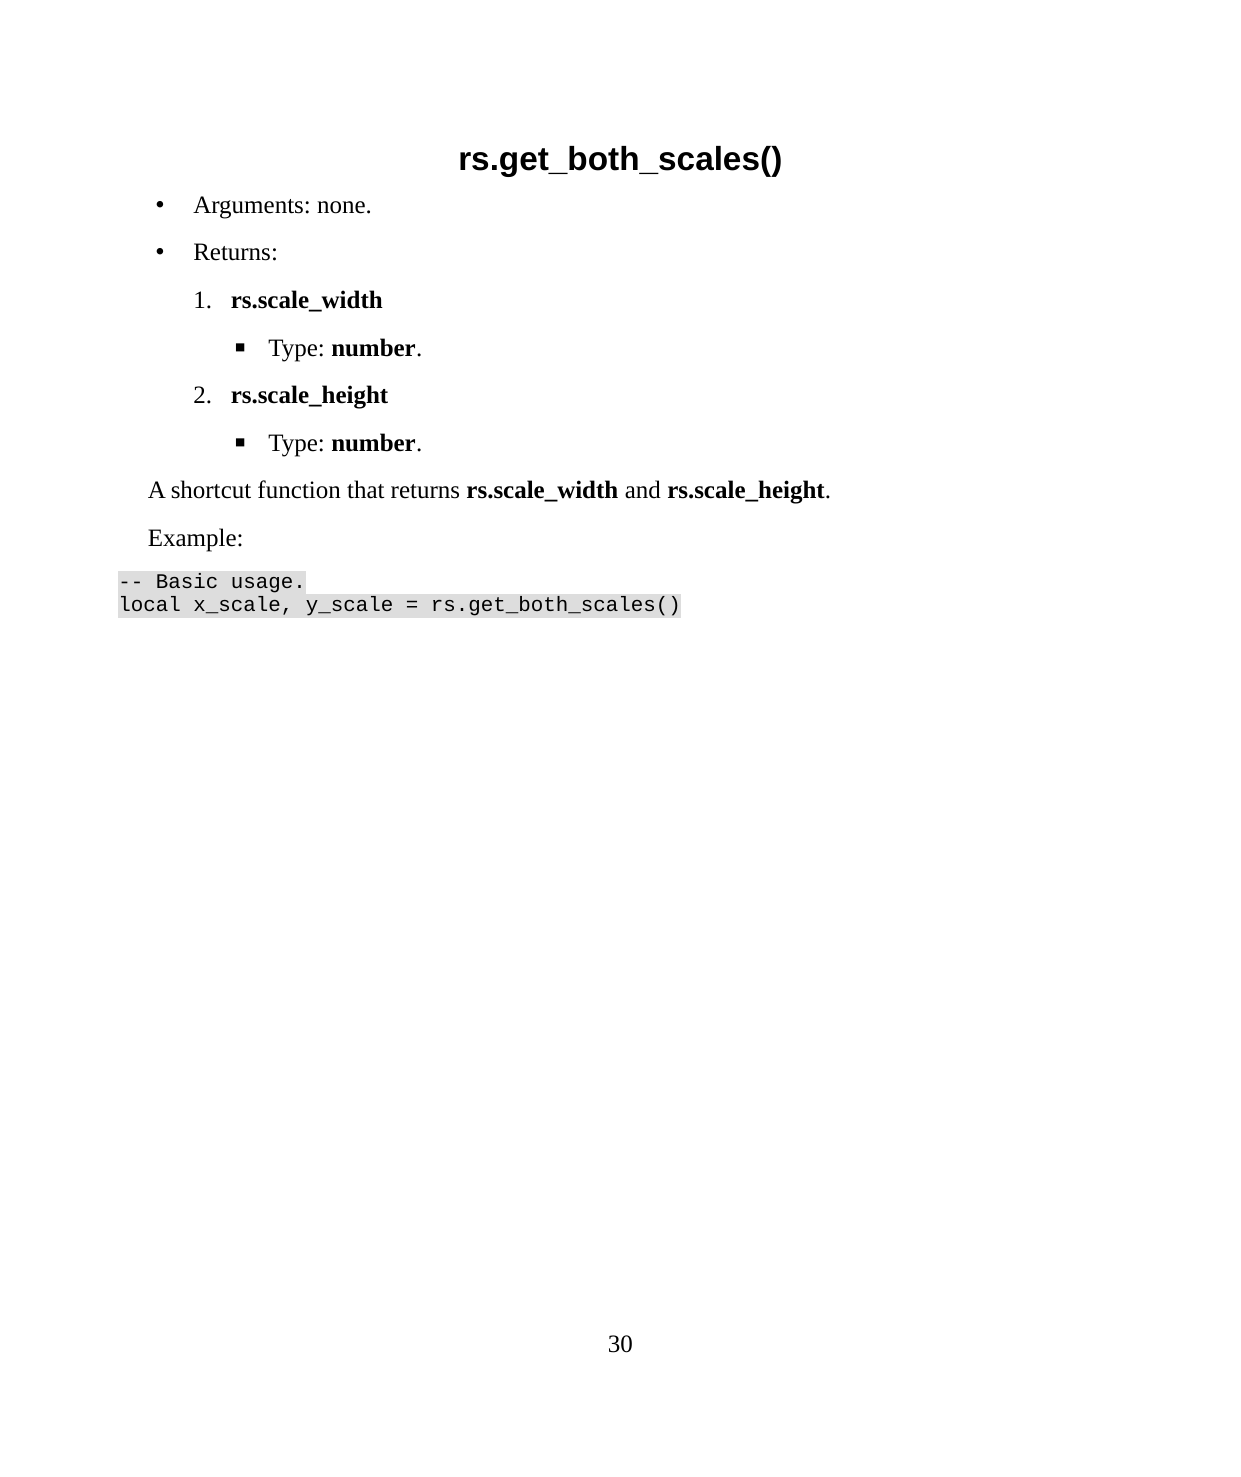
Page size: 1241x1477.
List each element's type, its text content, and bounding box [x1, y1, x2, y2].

list rs.scale_width [193, 285, 1122, 314]
text -- Basic usage. [306, 571, 1122, 594]
list rs.scale_height [193, 380, 1122, 409]
list Type: number. [231, 428, 1122, 457]
text A shortcut function that returns rs.scale_width and rs.scale_height. [118, 476, 1122, 504]
list Returns: [156, 237, 1122, 266]
list Type: number. [231, 333, 1122, 361]
list Arguments: none. [156, 190, 1122, 219]
text Example: [118, 523, 1122, 552]
subtitle rs.get_both_scales() [118, 139, 1122, 177]
text local x_scale, y_scale = rs.get_both_scales() [681, 594, 1122, 618]
